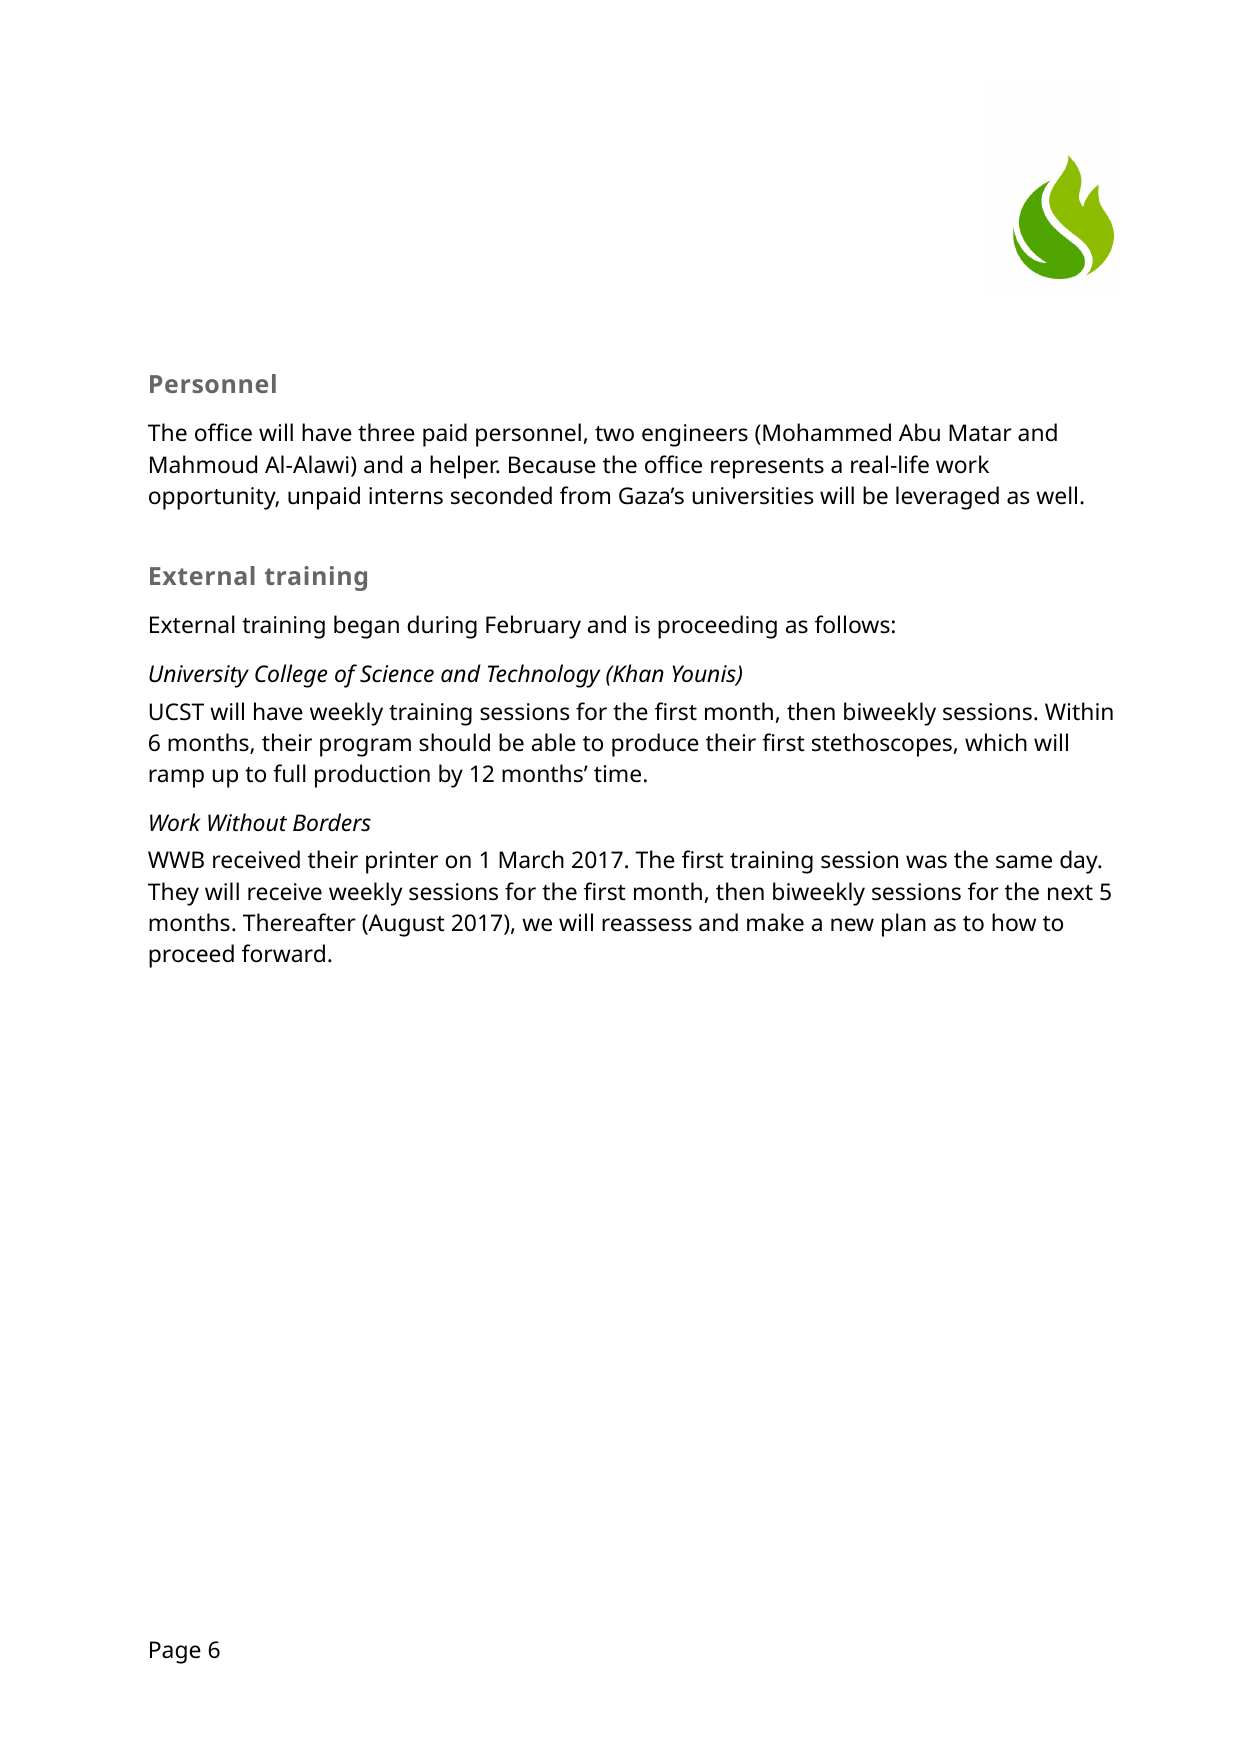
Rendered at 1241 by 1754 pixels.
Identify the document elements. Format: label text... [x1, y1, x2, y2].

text The office will have three paid personnel, two engineers (Mohammed Abu Matar and Mahmoud Al-Alawi) and a helper. Because the office represents a real-life work opportunity, unpaid interns seconded from Gaza’s universities will be leveraged as well. [148, 417, 1122, 511]
text External training began during February and is proceeding as follows: [148, 609, 1122, 641]
subtitle Personnel [148, 366, 1122, 400]
text WWB received their printer on 1 March 2017. The first training session was the same day. They will receive weekly sessions for the first month, then biweekly sessions for the next 5 months. Thereafter (August 2017), we will reassess and make a new plan as to how to proceed forward. [148, 844, 1122, 969]
subtitle Work Without Borders [148, 807, 1122, 838]
subtitle University College of Science and Technology (Khan Younis) [148, 658, 1122, 690]
text UCST will have weekly training sessions for the first month, then biweekly sessions. Within 6 months, their program should be able to produce their first stethoscopes, which will ramp up to full production by 12 months’ time. [148, 696, 1122, 789]
subtitle External training [148, 558, 1122, 592]
picture [981, 83, 1026, 298]
